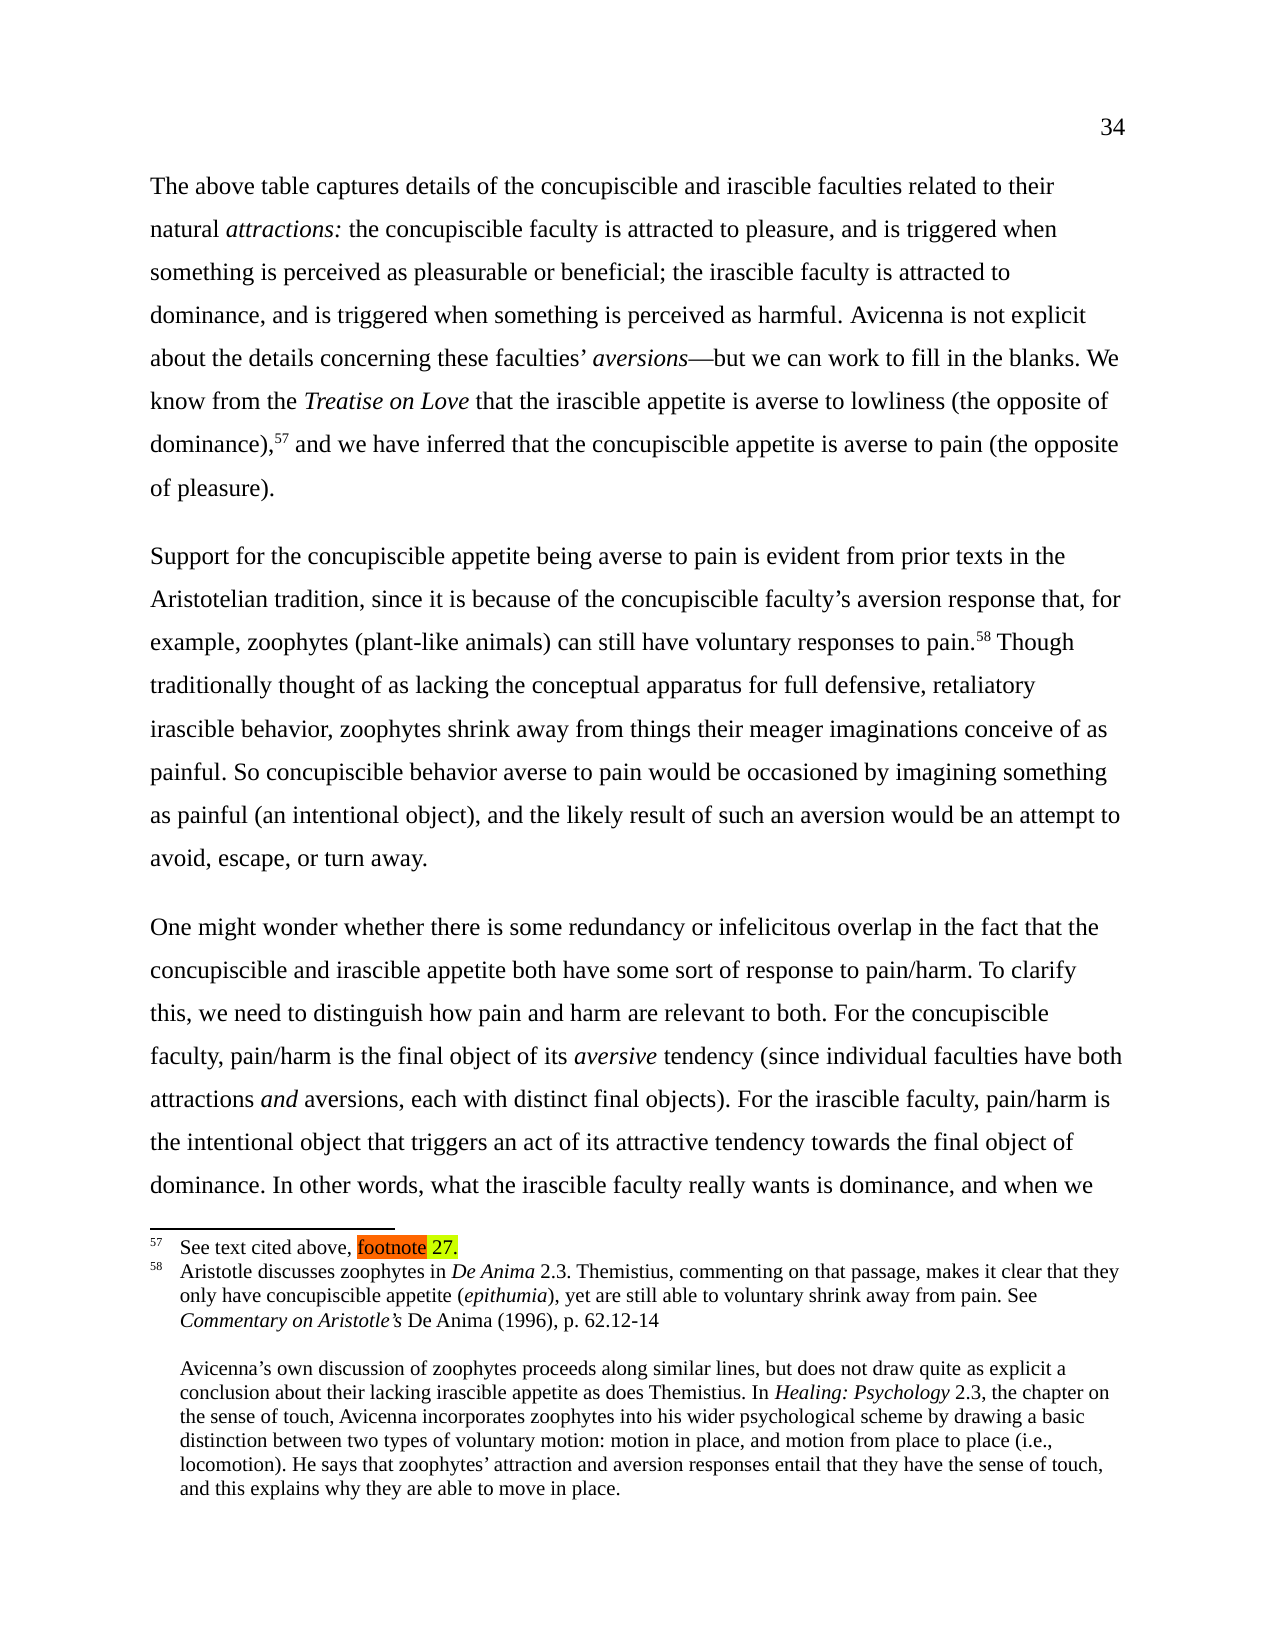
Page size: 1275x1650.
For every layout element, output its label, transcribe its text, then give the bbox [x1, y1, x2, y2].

text The above table captures details of the concupiscible and irascible faculties related to their natural attractions: the concupiscible faculty is attracted to pleasure, and is triggered when something is perceived as pleasurable or beneficial; the irascible faculty is attracted to dominance, and is triggered when something is perceived as harmful. Avicenna is not explicit about the details concerning these faculties’ aversions—but we can work to fill in the blanks. We know from the Treatise on Love that the irascible appetite is averse to lowliness (the opposite of dominance), and we have inferred that the concupiscible appetite is averse to pain (the opposite of pleasure). [150, 171, 1125, 501]
text One might wonder whether there is some redundancy or infelicitous overlap in the fact that the concupiscible and irascible appetite both have some sort of response to pain/harm. To clarify this, we need to distinguish how pain and harm are relevant to both. For the concupiscible faculty, pain/harm is the final object of its aversive tendency (since individual faculties have both attractions and aversions, each with distinct final objects). For the irascible faculty, pain/harm is the intentional object that triggers an act of its attractive tendency towards the final object of dominance. In other words, what the irascible faculty really wants is dominance, and when we [150, 912, 1125, 1199]
text Aristotle discusses zoophytes in De Anima 2.3. Themistius, commenting on that passage, makes it clear that they only have concupiscible appetite (epithumia), yet are still able to voluntary shrink away from pain. See Commentary on Aristotle’s De Anima (1996), p. 62.12-14 [150, 1259, 1125, 1332]
text Avicenna’s own discussion of zoophytes proceeds along similar lines, but does not draw quite as explicit a conclusion about their lacking irascible appetite as does Themistius. In Healing: Psychology 2.3, the chapter on the sense of touch, Avicenna incorporates zoophytes into his wider psychological scheme by drawing a basic distinction between two types of voluntary motion: motion in place, and motion from place to place (i.e., locomotion). He says that zoophytes’ attraction and aversion responses entail that they have the sense of touch, and this explains why they are able to move in place. [150, 1356, 1125, 1500]
text See text cited above, footnote 27. [150, 1235, 1125, 1259]
text Support for the concupiscible appetite being averse to pain is evident from prior texts in the Aristotelian tradition, since it is because of the concupiscible faculty’s aversion response that, for example, zoophytes (plant-like animals) can still have voluntary responses to pain. Though traditionally thought of as lacking the conceptual apparatus for full defensive, retaliatory irascible behavior, zoophytes shrink away from things their meager imaginations conceive of as painful. So concupiscible behavior averse to pain would be occasioned by imagining something as painful (an intentional object), and the likely result of such an aversion would be an attempt to avoid, escape, or turn away. [150, 541, 1125, 872]
